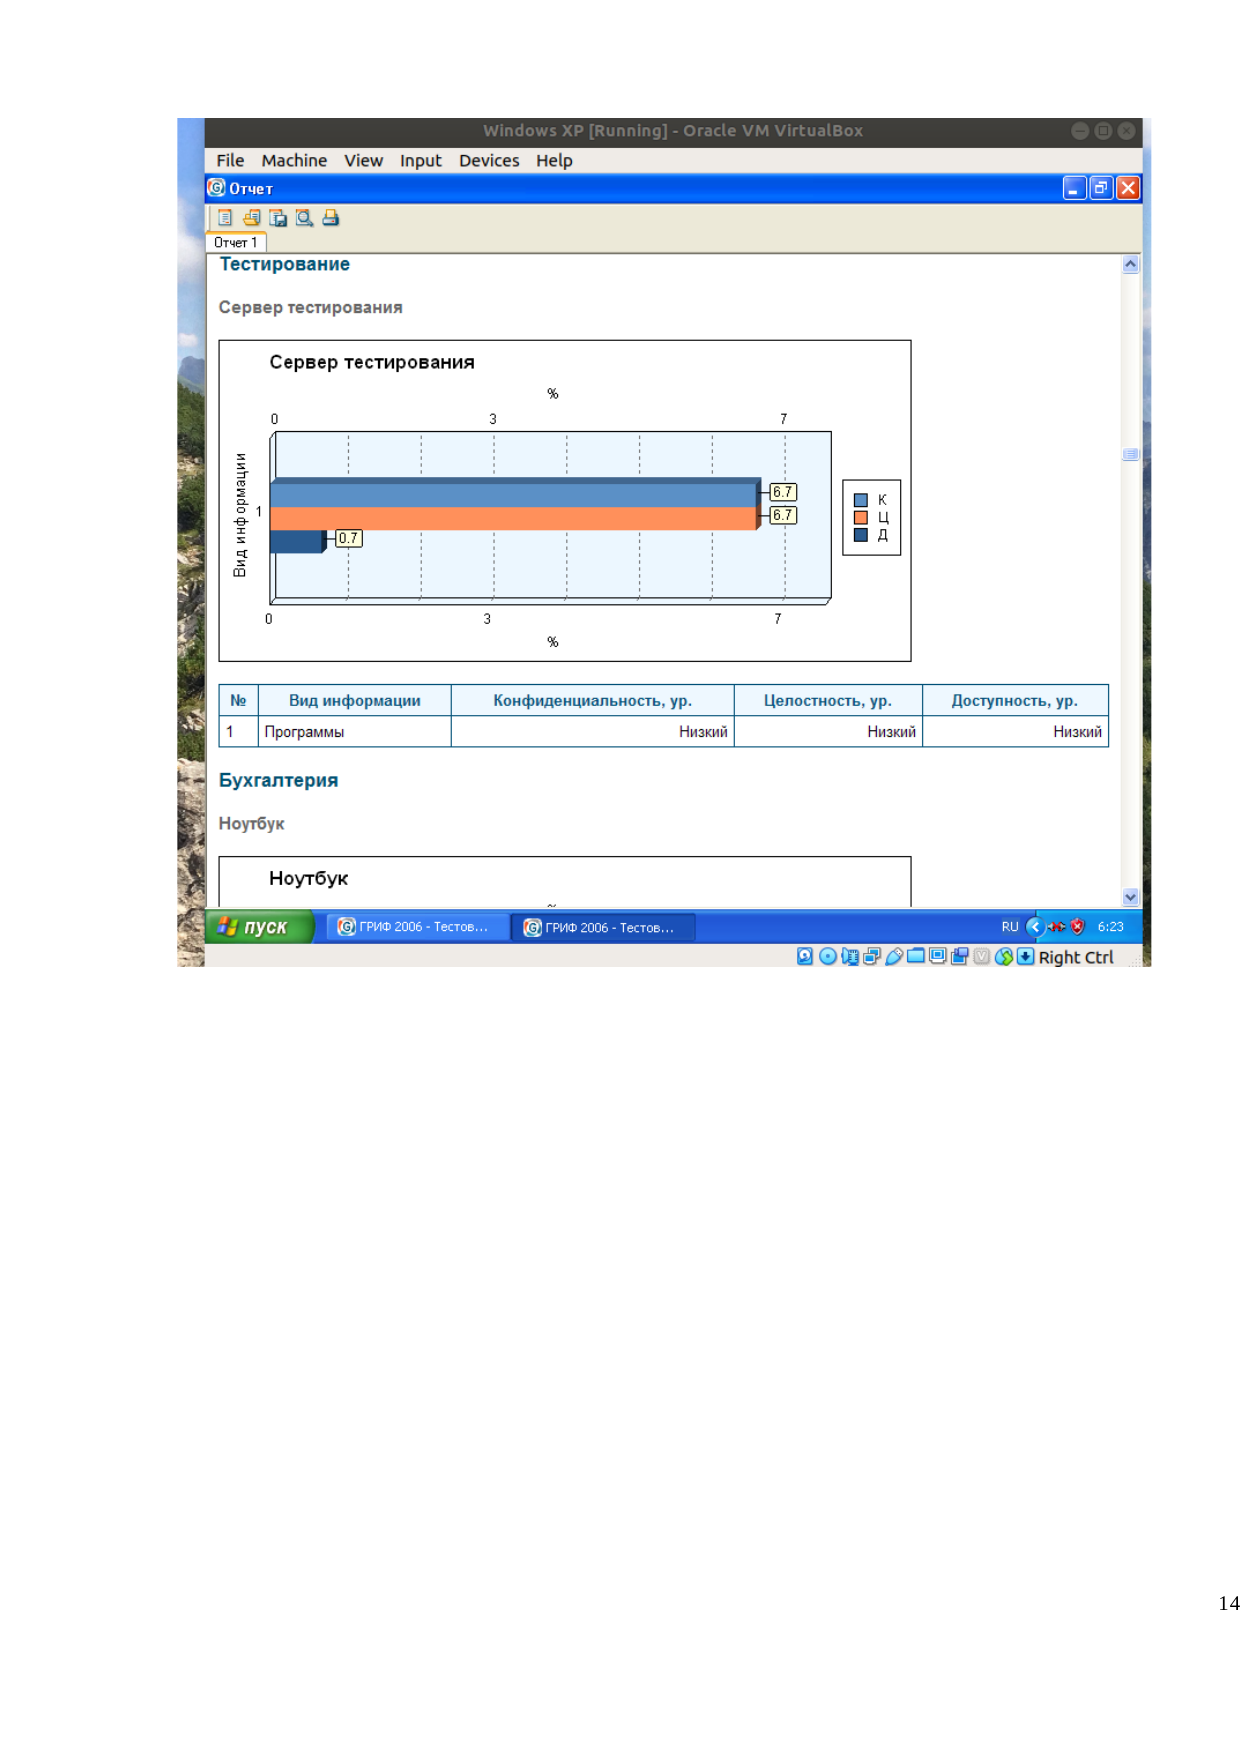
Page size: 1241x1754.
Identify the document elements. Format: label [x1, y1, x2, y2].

picture [177, 118, 1152, 967]
